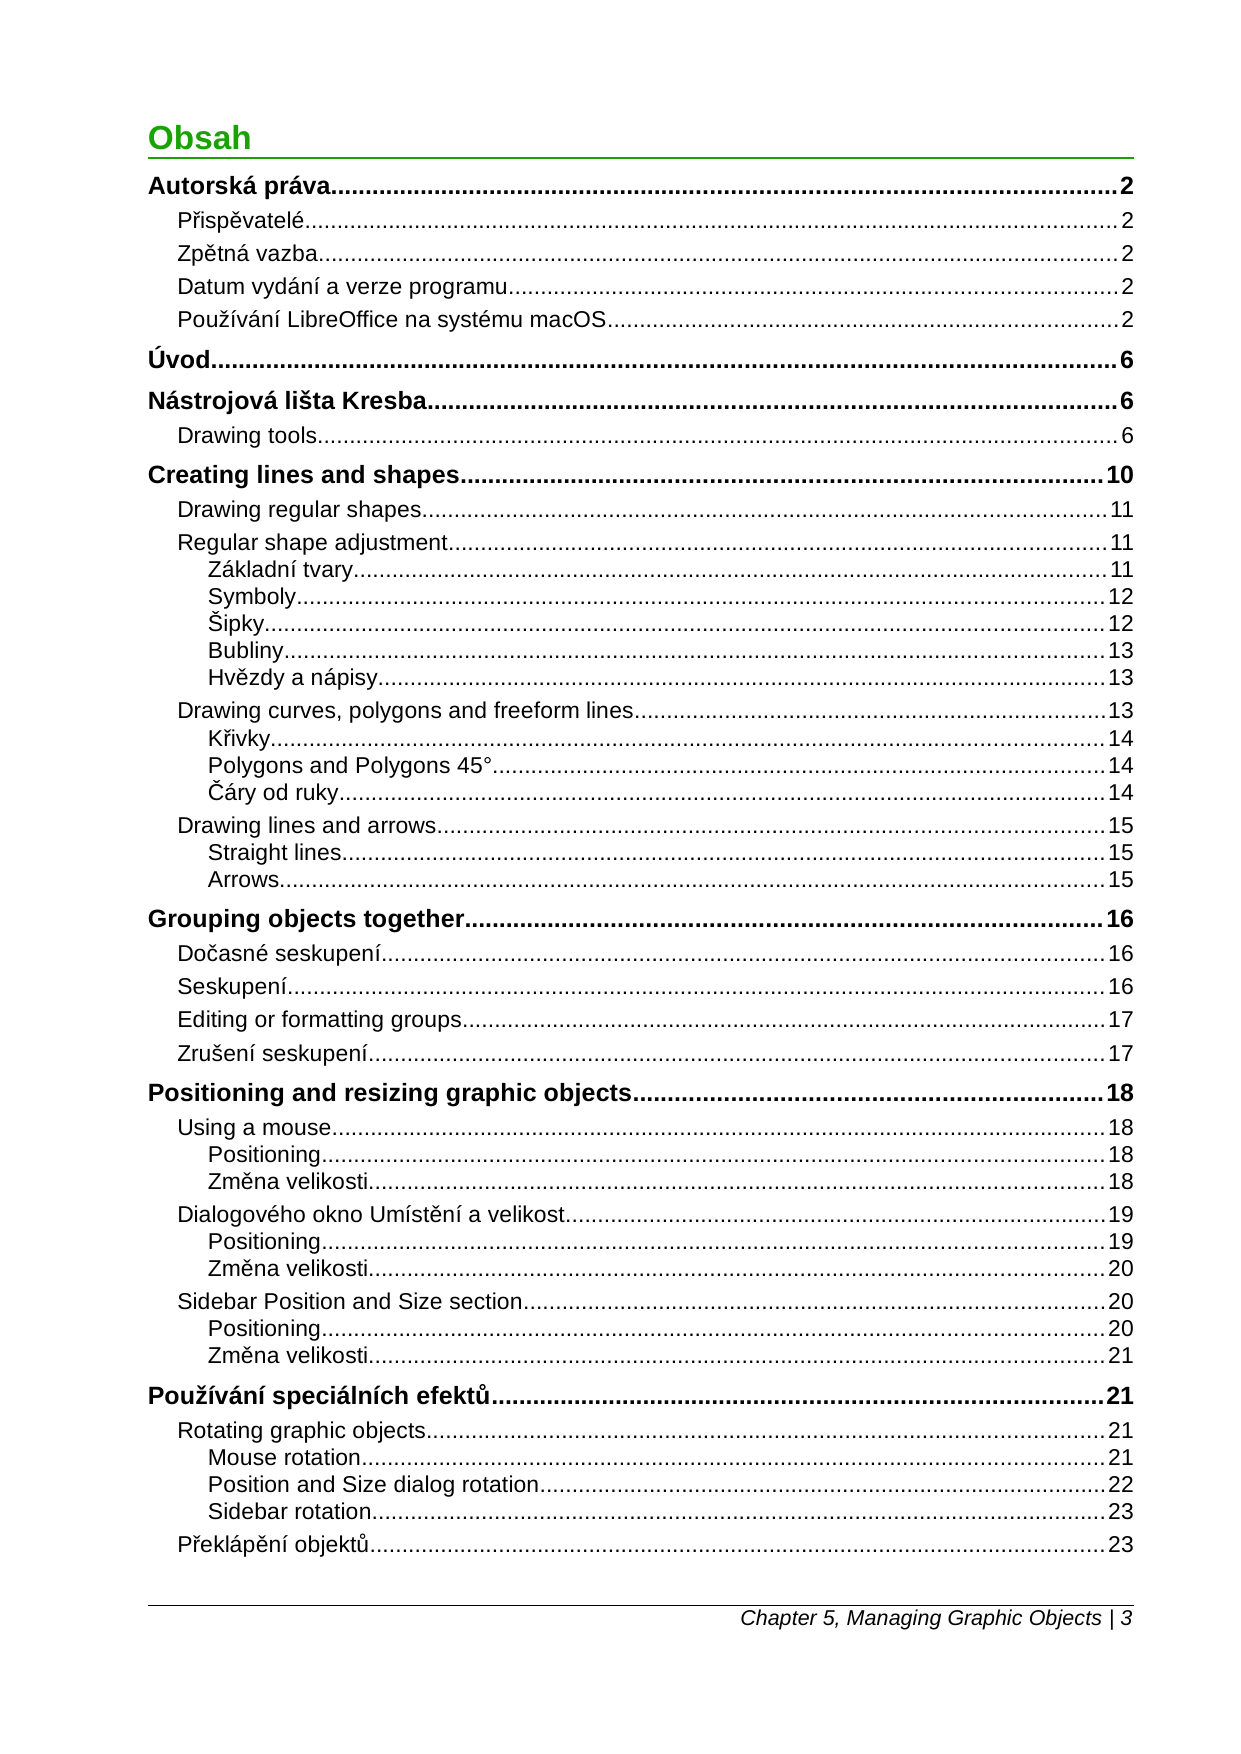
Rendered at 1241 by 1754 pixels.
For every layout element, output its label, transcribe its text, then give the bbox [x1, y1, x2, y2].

text Dialogového okno Umístění a velikost 19 [177, 1200, 1134, 1227]
text Positioning 19 [208, 1227, 1134, 1254]
text Drawing curves, polygons and freeform lines 13 [177, 697, 1134, 724]
text Editing or formatting groups 17 [177, 1006, 1134, 1033]
text Rotating graphic objects 21 [177, 1416, 1134, 1443]
text Zrušení seskupení 17 [177, 1039, 1134, 1066]
text Symboly 12 [208, 582, 1134, 609]
text Hvězdy a nápisy 13 [208, 664, 1134, 691]
text Seskupení 16 [177, 973, 1134, 1000]
text Zpětná vazba 2 [177, 239, 1134, 267]
text Polygons and Polygons 45° 14 [208, 751, 1134, 778]
text Používání LibreOffice na systému macOS 2 [177, 306, 1134, 333]
text Drawing tools 6 [177, 421, 1134, 448]
text Arrows 15 [208, 865, 1134, 892]
text Drawing lines and arrows 15 [177, 811, 1134, 838]
text Mouse rotation 21 [208, 1443, 1134, 1470]
text Sidebar rotation 23 [208, 1497, 1134, 1524]
text Grouping objects together 16 [148, 904, 1134, 933]
text Nástrojová lišta Kresba 6 [148, 386, 1134, 415]
text Straight lines 15 [208, 838, 1134, 865]
text Čáry od ruky 14 [208, 778, 1134, 805]
text Základní tvary 11 [208, 555, 1134, 582]
text Positioning 20 [208, 1315, 1134, 1342]
text Regular shape adjustment 11 [177, 528, 1134, 555]
text Positioning and resizing graphic objects 18 [148, 1078, 1134, 1107]
text Překlápění objektů 23 [177, 1530, 1134, 1557]
text Dočasné seskupení 16 [177, 939, 1134, 967]
text Úvod 6 [148, 345, 1134, 374]
text Změna velikosti 21 [208, 1342, 1134, 1369]
text Drawing regular shapes 11 [177, 495, 1134, 522]
text Přispěvatelé 2 [177, 206, 1134, 233]
text Změna velikosti 20 [208, 1254, 1134, 1282]
text Křivky 14 [208, 724, 1134, 751]
text Position and Size dialog rotation 22 [208, 1470, 1134, 1497]
text Změna velikosti 18 [208, 1167, 1134, 1194]
text Datum vydání a verze programu 2 [177, 273, 1134, 300]
text Šipky 12 [208, 609, 1134, 637]
text Autorská práva 2 [148, 171, 1134, 200]
text Používání speciálních efektů 21 [148, 1381, 1134, 1410]
text Using a mouse 18 [177, 1113, 1134, 1140]
text Bubliny 13 [208, 637, 1134, 664]
text Positioning 18 [208, 1140, 1134, 1167]
subtitle Obsah [148, 118, 1134, 157]
text Creating lines and shapes 10 [148, 460, 1134, 489]
text Sidebar Position and Size section 20 [177, 1288, 1134, 1315]
